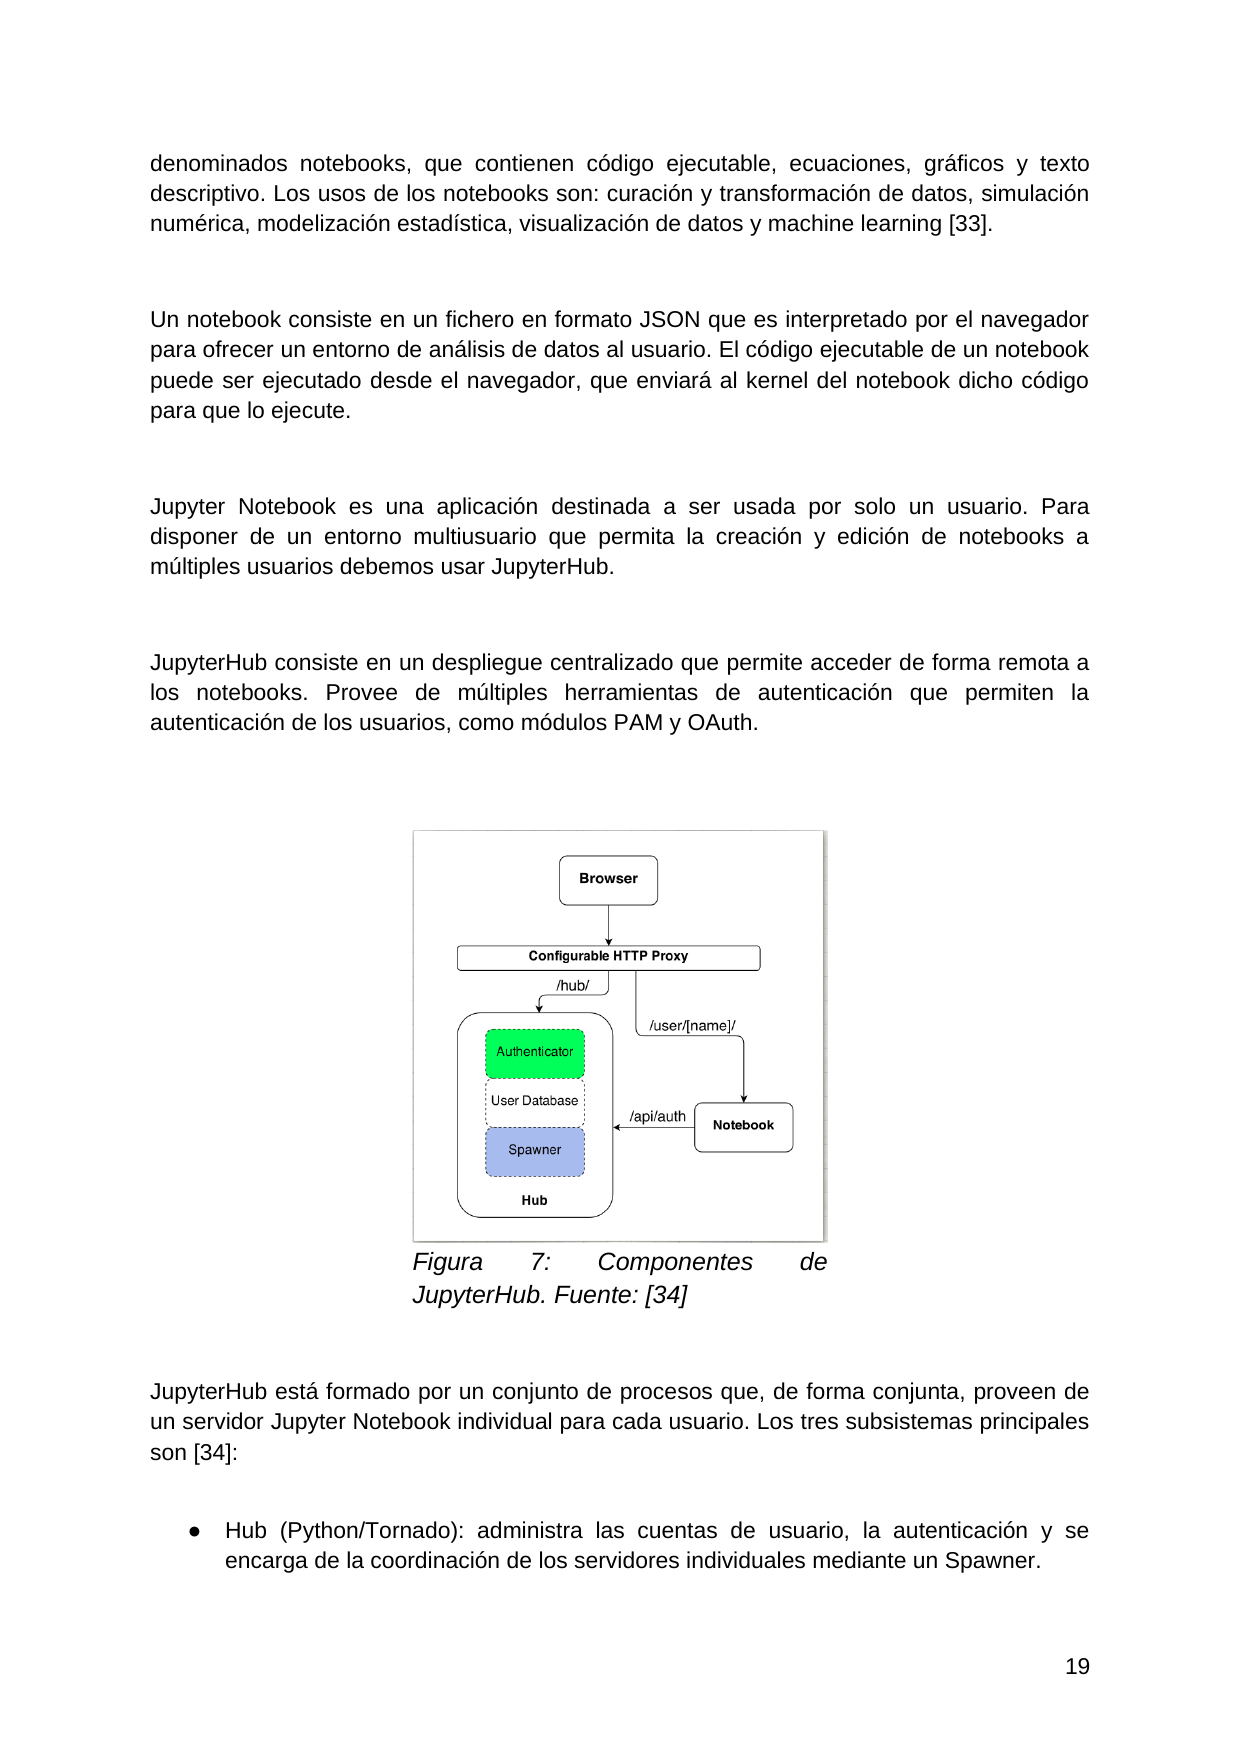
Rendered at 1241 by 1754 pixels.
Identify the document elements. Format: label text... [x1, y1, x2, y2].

picture [412, 830, 828, 1243]
text JupyterHub consiste en un despliegue centralizado que permite acceder de forma remota a los notebooks. Provee de múltiples herramientas de autenticación que permiten la autenticación de los usuarios, como módulos PAM y OAuth. [150, 649, 1090, 736]
text Un notebook consiste en un fichero en formato JSON que es interpretado por el navegador para ofrecer un entorno de análisis de datos al usuario. El código ejecutable de un notebook puede ser ejecutado desde el navegador, que enviará al kernel del notebook dicho código para que lo ejecute. [150, 306, 1090, 423]
list Hub (Python/Tornado): administra las cuentas de usuario, la autenticación y se encarga de la coordinación de los servidores individuales mediante un Spawner. [187, 1517, 1090, 1573]
text Jupyter Notebook es una aplicación destinada a ser usada por solo un usuario. Para disponer de un entorno multiusuario que permita la creación y edición de notebooks a múltiples usuarios debemos usar JupyterHub. [150, 493, 1090, 579]
text JupyterHub está formado por un conjunto de procesos que, de forma conjunta, proveen de un servidor Jupyter Notebook individual para cada usuario. Los tres subsistemas principales son [34]: [150, 1378, 1090, 1465]
text Figura 7: Componentes de JupyterHub. Fuente: [34] [412, 1243, 828, 1309]
text denominados notebooks, que contienen código ejecutable, ecuaciones, gráficos y texto descriptivo. Los usos de los notebooks son: curación y transformación de datos, simulación numérica, modelización estadística, visualización de datos y machine learning [33]. [150, 150, 1090, 237]
